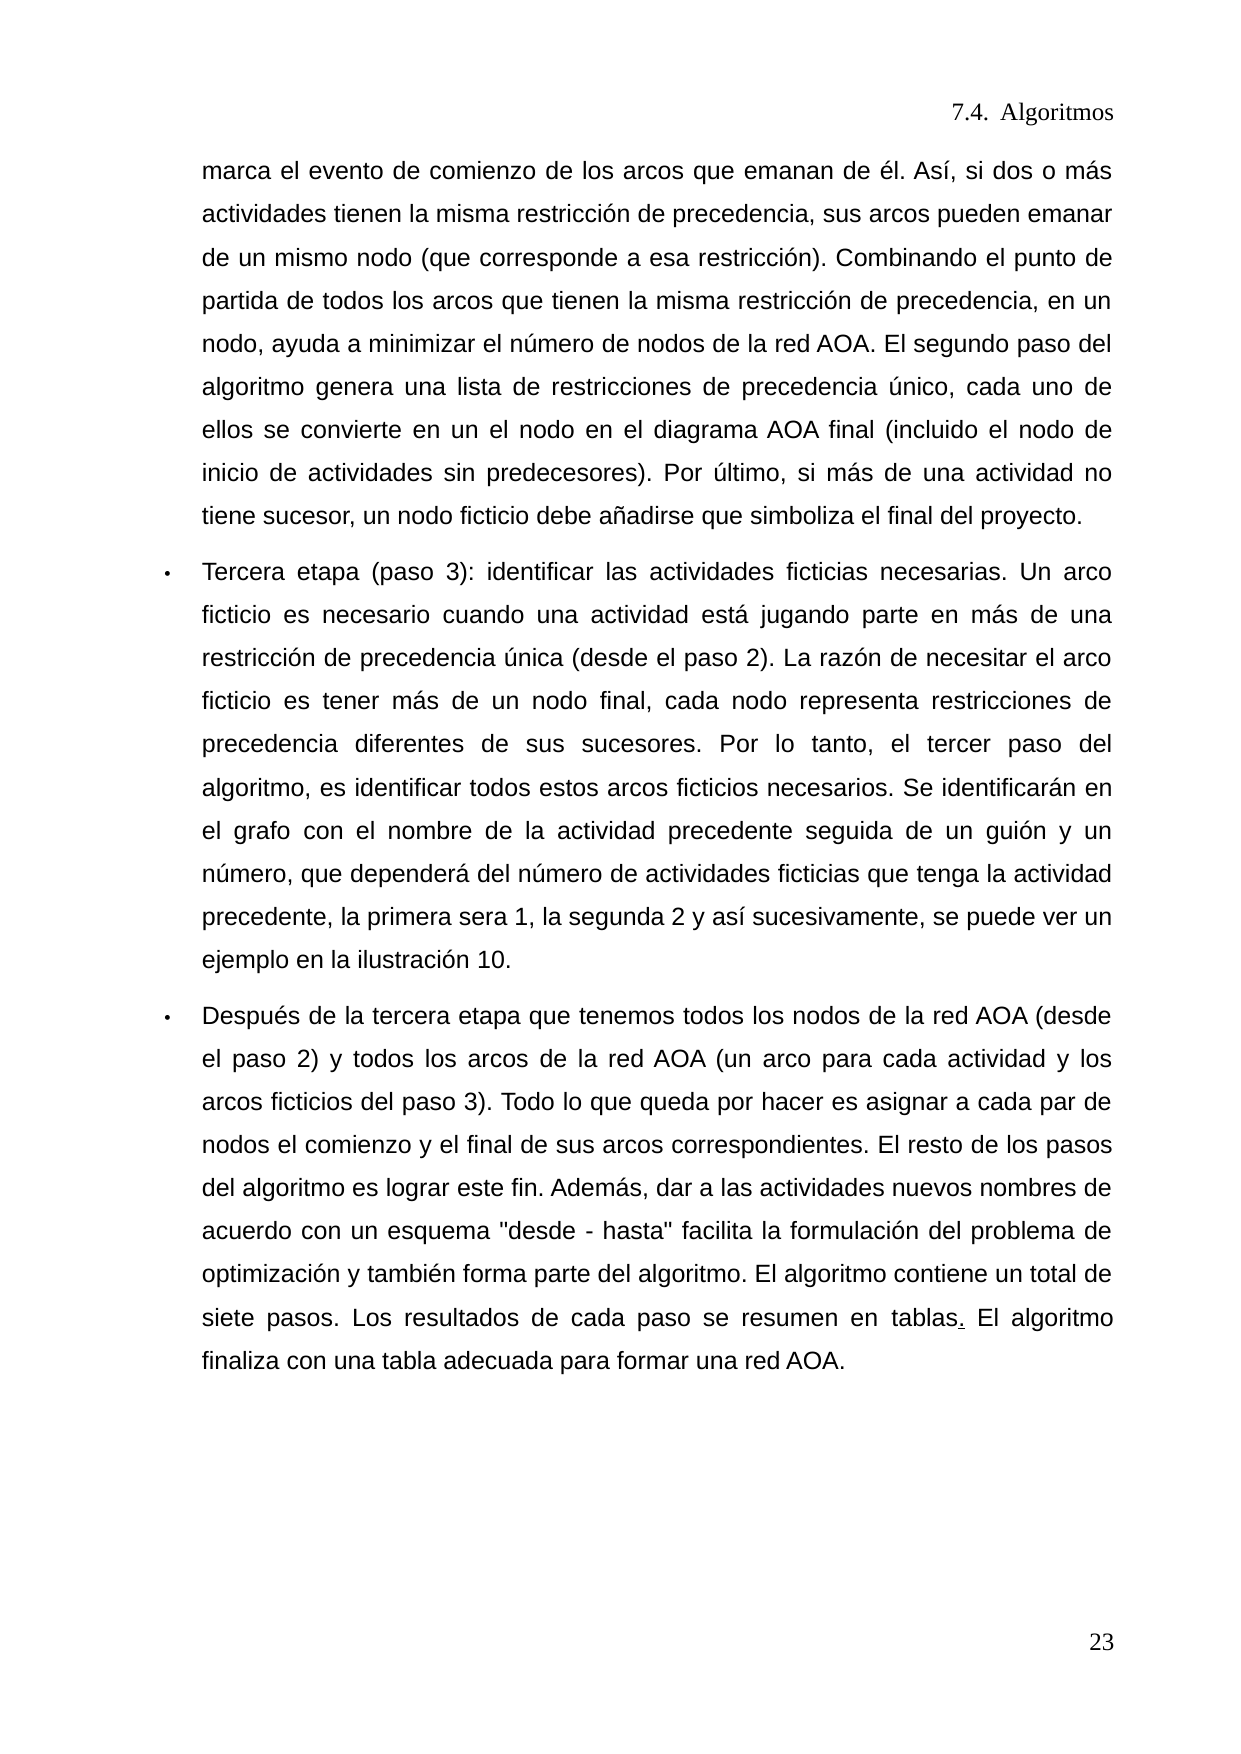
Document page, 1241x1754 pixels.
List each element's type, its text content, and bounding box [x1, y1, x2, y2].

list marca el evento de comienzo de los arcos que emanan de él. Así, si dos o más actividades tienen la misma restricción de precedencia, sus arcos pueden emanar de un mismo nodo (que corresponde a esa restricción). Combinando el punto de partida de todos los arcos que tienen la misma restricción de precedencia, en un nodo, ayuda a minimizar el número de nodos de la red AOA. El segundo paso del algoritmo genera una lista de restricciones de precedencia único, cada uno de ellos se convierte en un el nodo en el diagrama AOA final (incluido el nodo de inicio de actividades sin predecesores). Por último, si más de una actividad no tiene sucesor, un nodo ficticio debe añadirse que simboliza el final del proyecto. [164, 156, 1114, 530]
list Después de la tercera etapa que tenemos todos los nodos de la red AOA (desde el paso 2) y todos los arcos de la red AOA (un arco para cada actividad y los arcos ficticios del paso 3). Todo lo que queda por hacer es asignar a cada par de nodos el comienzo y el final de sus arcos correspondientes. El resto de los pasos del algoritmo es lograr este fin. Además, dar a las actividades nuevos nombres de acuerdo con un esquema "desde - hasta" facilita la formulación del problema de optimización y también forma parte del algoritmo. El algoritmo contiene un total de siete pasos. Los resultados de cada paso se resumen en tablas. El algoritmo finaliza con una tabla adecuada para formar una red AOA. [164, 1001, 1114, 1374]
list Tercera etapa (paso 3): identificar las actividades ficticias necesarias. Un arco ficticio es necesario cuando una actividad está jugando parte en más de una restricción de precedencia única (desde el paso 2). La razón de necesitar el arco ficticio es tener más de un nodo final, cada nodo representa restricciones de precedencia diferentes de sus sucesores. Por lo tanto, el tercer paso del algoritmo, es identificar todos estos arcos ficticios necesarios. Se identificarán en el grafo con el nombre de la actividad precedente seguida de un guión y un número, que dependerá del número de actividades ficticias que tenga la actividad precedente, la primera sera 1, la segunda 2 y así sucesivamente, se puede ver un ejemplo en la ilustración 11. [164, 557, 1114, 974]
